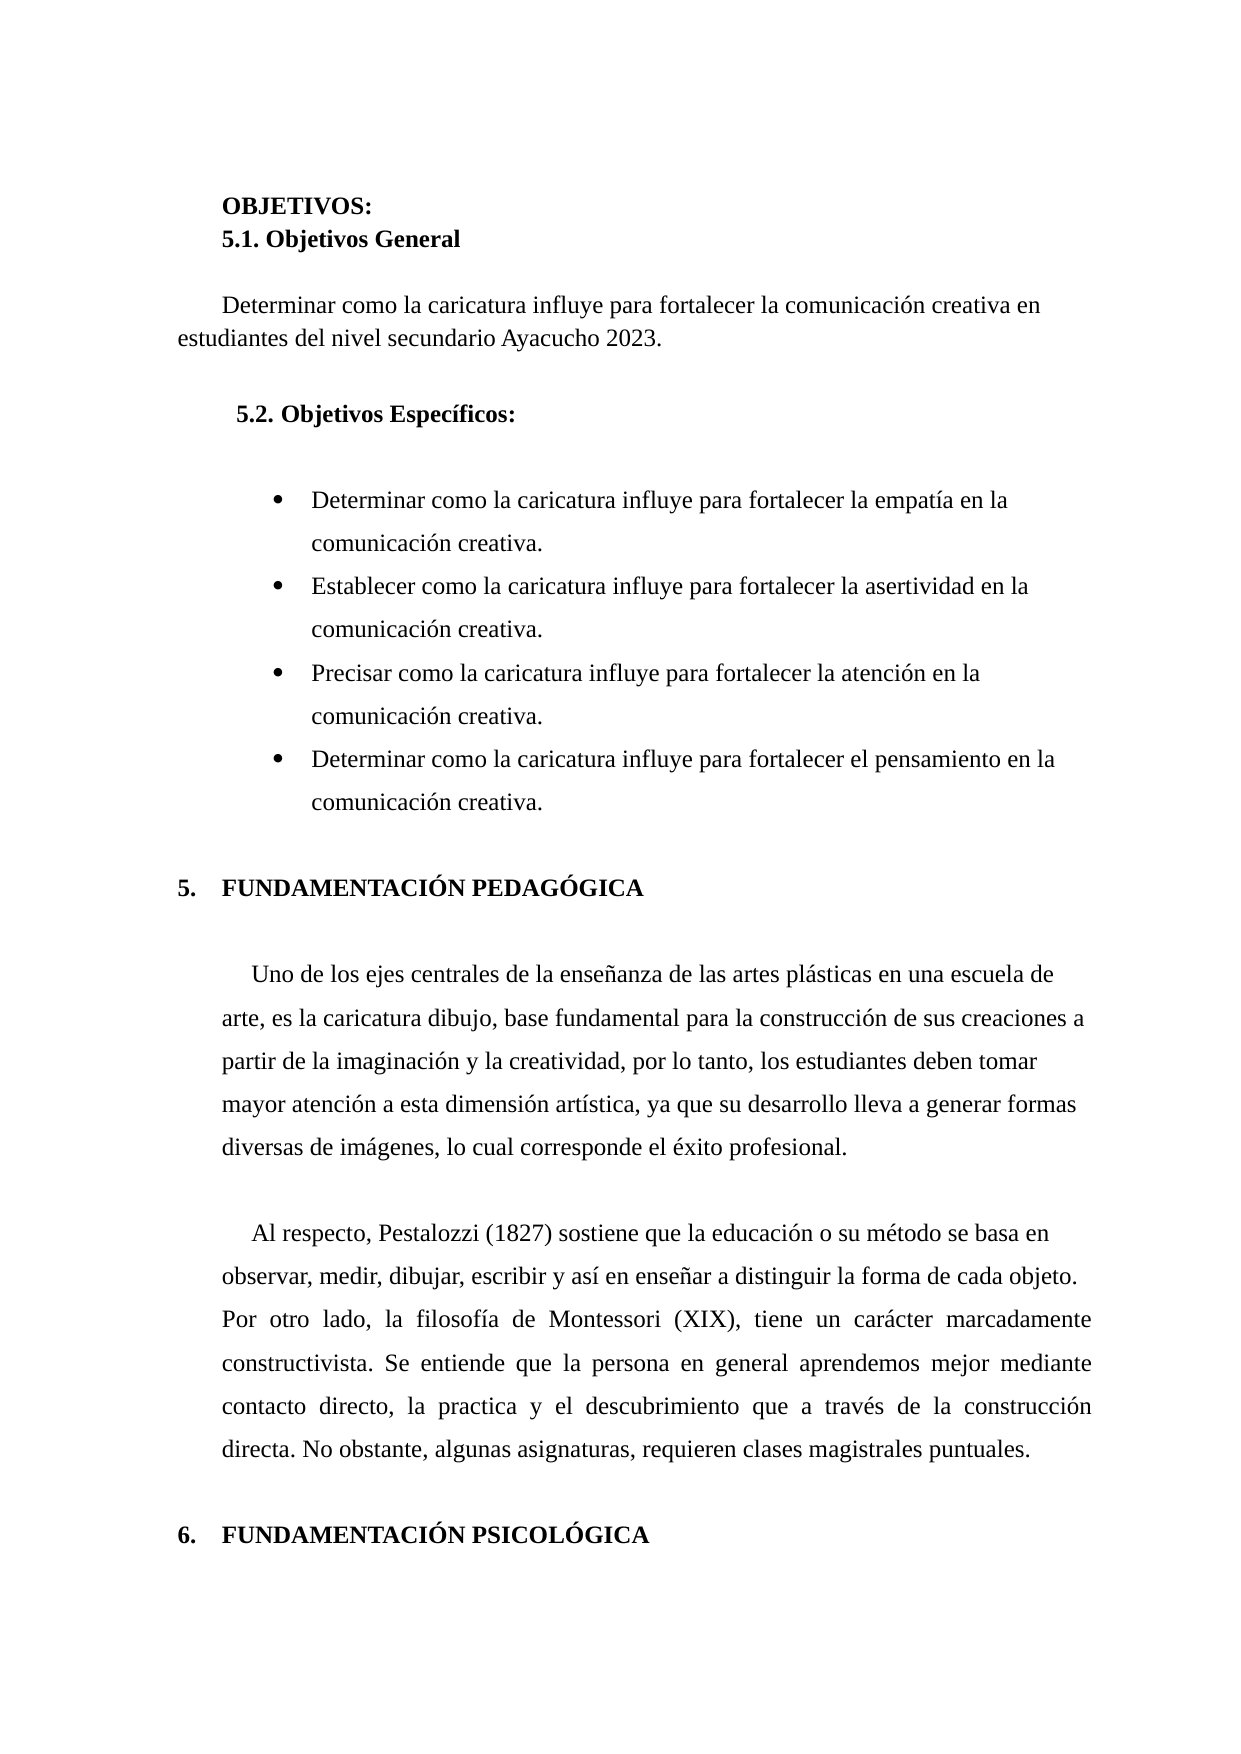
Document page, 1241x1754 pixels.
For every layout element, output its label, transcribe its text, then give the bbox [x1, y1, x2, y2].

text Por otro lado, la filosofía de Montessori (XIX), tiene un carácter marcadamente constructivista. Se entiende que la persona en general aprendemos mejor mediante contacto directo, la practica y el descubrimiento que a través de la construcción directa. No obstante, algunas asignaturas, requieren clases magistrales puntuales. [222, 1304, 1093, 1463]
list Objetivos Específicos: [236, 399, 1093, 428]
text OBJETIVOS: [222, 191, 1093, 219]
list FUNDAMENTACIÓN PSICOLÓGICA [177, 1520, 1093, 1549]
list Establecer como la caricatura influye para fortalecer la asertividad en la comunicación creativa. [274, 571, 1093, 643]
text Determinar como la caricatura influye para fortalecer la comunicación creativa en estudiantes del nivel secundario Ayacucho 2023. [177, 290, 1093, 352]
list Precisar como la caricatura influye para fortalecer la atención en la comunicación creativa. [274, 658, 1093, 729]
text 5.1. Objetivos General [177, 224, 1093, 252]
list FUNDAMENTACIÓN PEDAGÓGICA [177, 873, 1093, 902]
text Uno de los ejes centrales de la enseñanza de las artes plásticas en una escuela de arte, es la caricatura dibujo, base fundamental para la construcción de sus creaciones a partir de la imaginación y la creatividad, por lo tanto, los estudiantes deben tomar mayor atención a esta dimensión artística, ya que su desarrollo lleva a generar formas diversas de imágenes, lo cual corresponde el éxito profesional. [222, 959, 1093, 1161]
text Al respecto, Pestalozzi (1827) sostiene que la educación o su método se basa en observar, medir, dibujar, escribir y así en enseñar a distinguir la forma de cada objeto. [222, 1218, 1093, 1290]
list Determinar como la caricatura influye para fortalecer la empatía en la comunicación creativa. [274, 485, 1093, 557]
list Determinar como la caricatura influye para fortalecer el pensamiento en la comunicación creativa. [274, 744, 1093, 816]
